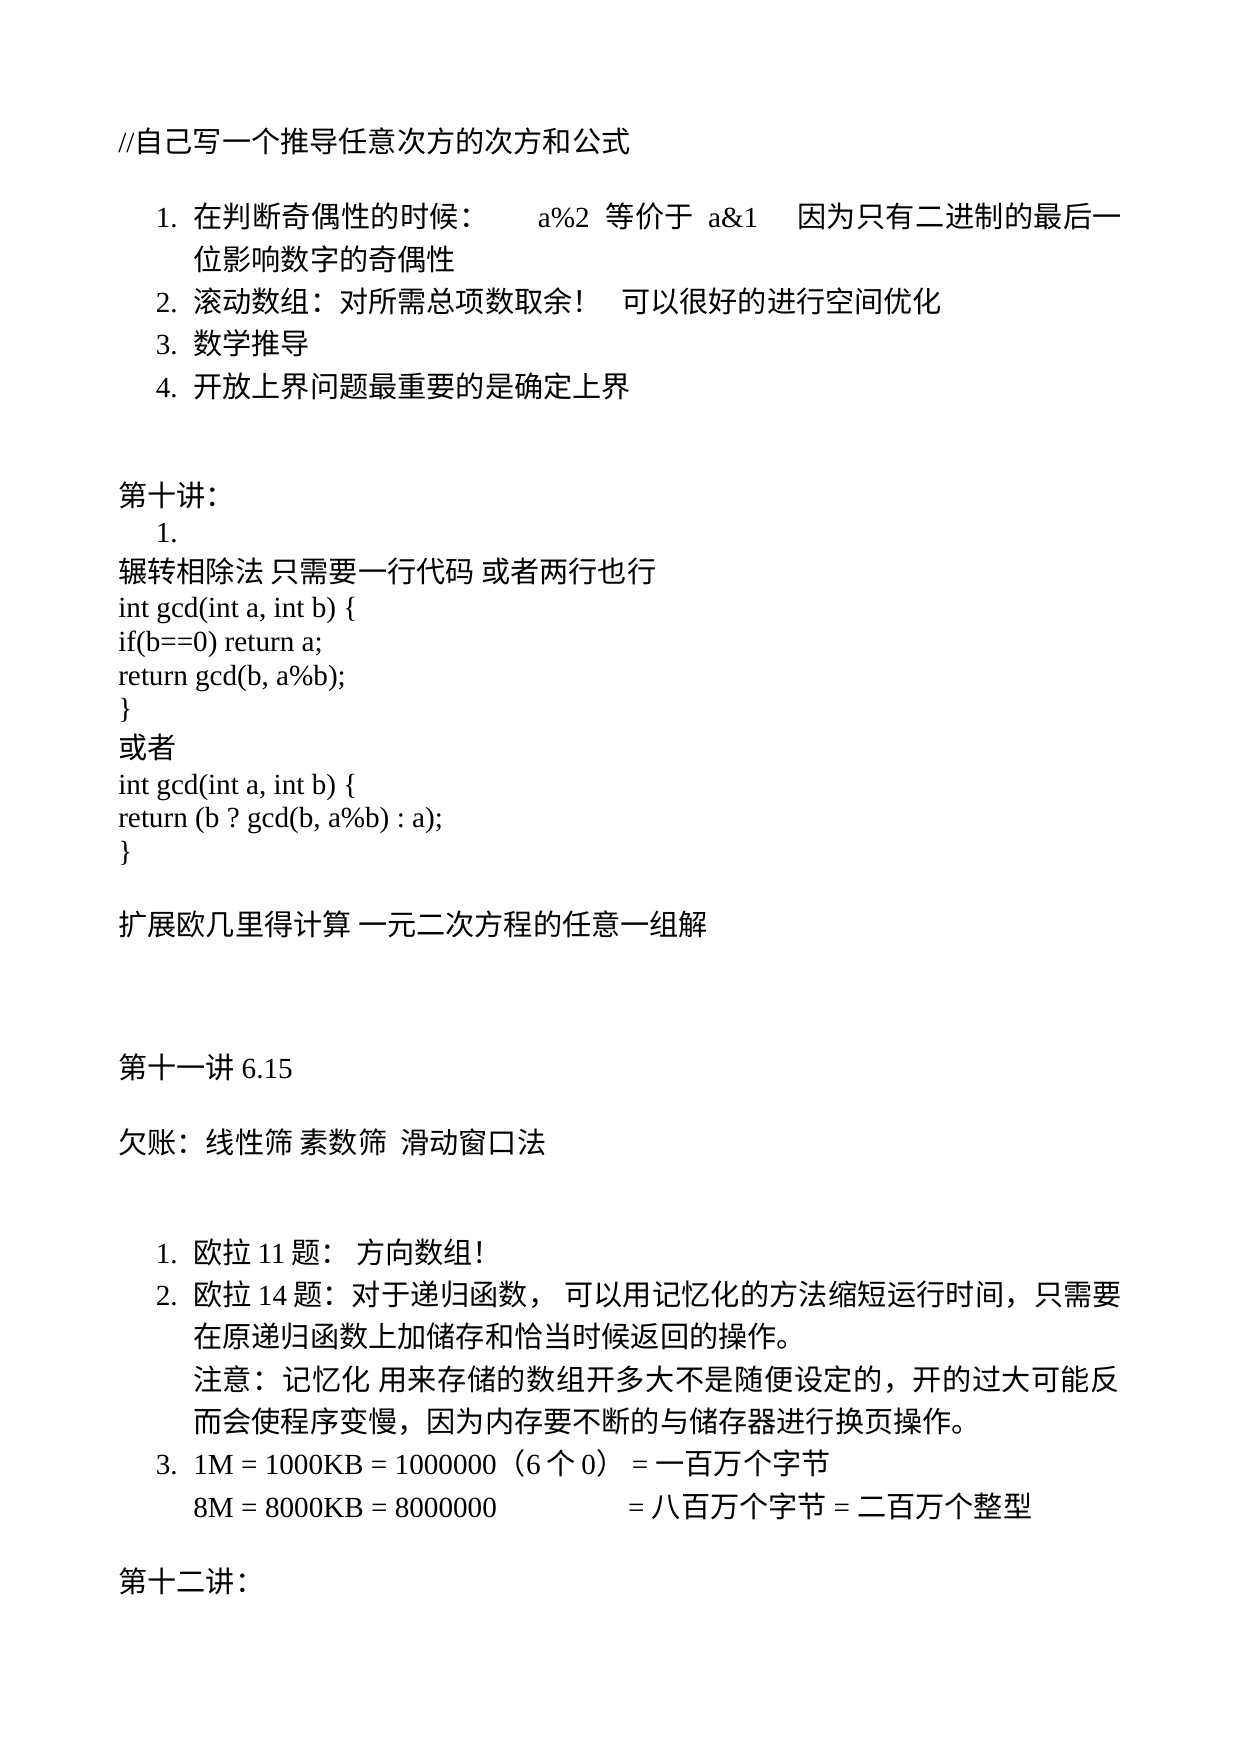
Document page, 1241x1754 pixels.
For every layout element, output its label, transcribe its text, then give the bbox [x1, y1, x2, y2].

text int gcd(int a, int b) { [118, 591, 1122, 624]
text //自己写一个推导任意次方的次方和公式 [118, 118, 1122, 160]
text if(b==0) return a; [118, 624, 1122, 658]
list 8M = 8000KB = 8000000 = 八百万个字节 = 二百万个整型 [156, 1483, 1122, 1525]
text 第十二讲： [118, 1559, 1122, 1601]
list 欧拉14题：对于递归函数， 可以用记忆化的方法缩短运行时间，只需要在原递归函数上加储存和恰当时候返回的操作。 [156, 1272, 1122, 1356]
text } [118, 834, 1122, 868]
list 滚动数组：对所需总项数取余！ 可以很好的进行空间优化 [156, 278, 1122, 321]
list 欧拉11题： 方向数组！ [156, 1229, 1122, 1272]
list 1M = 1000KB = 1000000（6个0） = 一百万个字节 [156, 1441, 1122, 1483]
text 辗转相除法 只需要一行代码 或者两行也行 [118, 548, 1122, 591]
list 在判断奇偶性的时候： a%2 等价于 a&1 因为只有二进制的最后一位影响数字的奇偶性 [156, 194, 1122, 278]
text 第十讲： [118, 472, 1122, 515]
text return (b ? gcd(b, a%b) : a); [118, 801, 1122, 834]
text } [118, 691, 1122, 725]
text 第十一讲 6.15 [118, 1044, 1122, 1086]
text int gcd(int a, int b) { [118, 767, 1122, 801]
text 欠账：线性筛 素数筛 滑动窗口法 [118, 1120, 1122, 1162]
list 开放上界问题最重要的是确定上界 [156, 363, 1122, 405]
text return gcd(b, a%b); [118, 658, 1122, 691]
list 注意：记忆化 用来存储的数组开多大不是随便设定的，开的过大可能反而会使程序变慢，因为内存要不断的与储存器进行换页操作。 [156, 1356, 1122, 1441]
text 或者 [118, 725, 1122, 767]
text 扩展欧几里得计算 一元二次方程的任意一组解 [118, 901, 1122, 943]
list 数学推导 [156, 321, 1122, 363]
